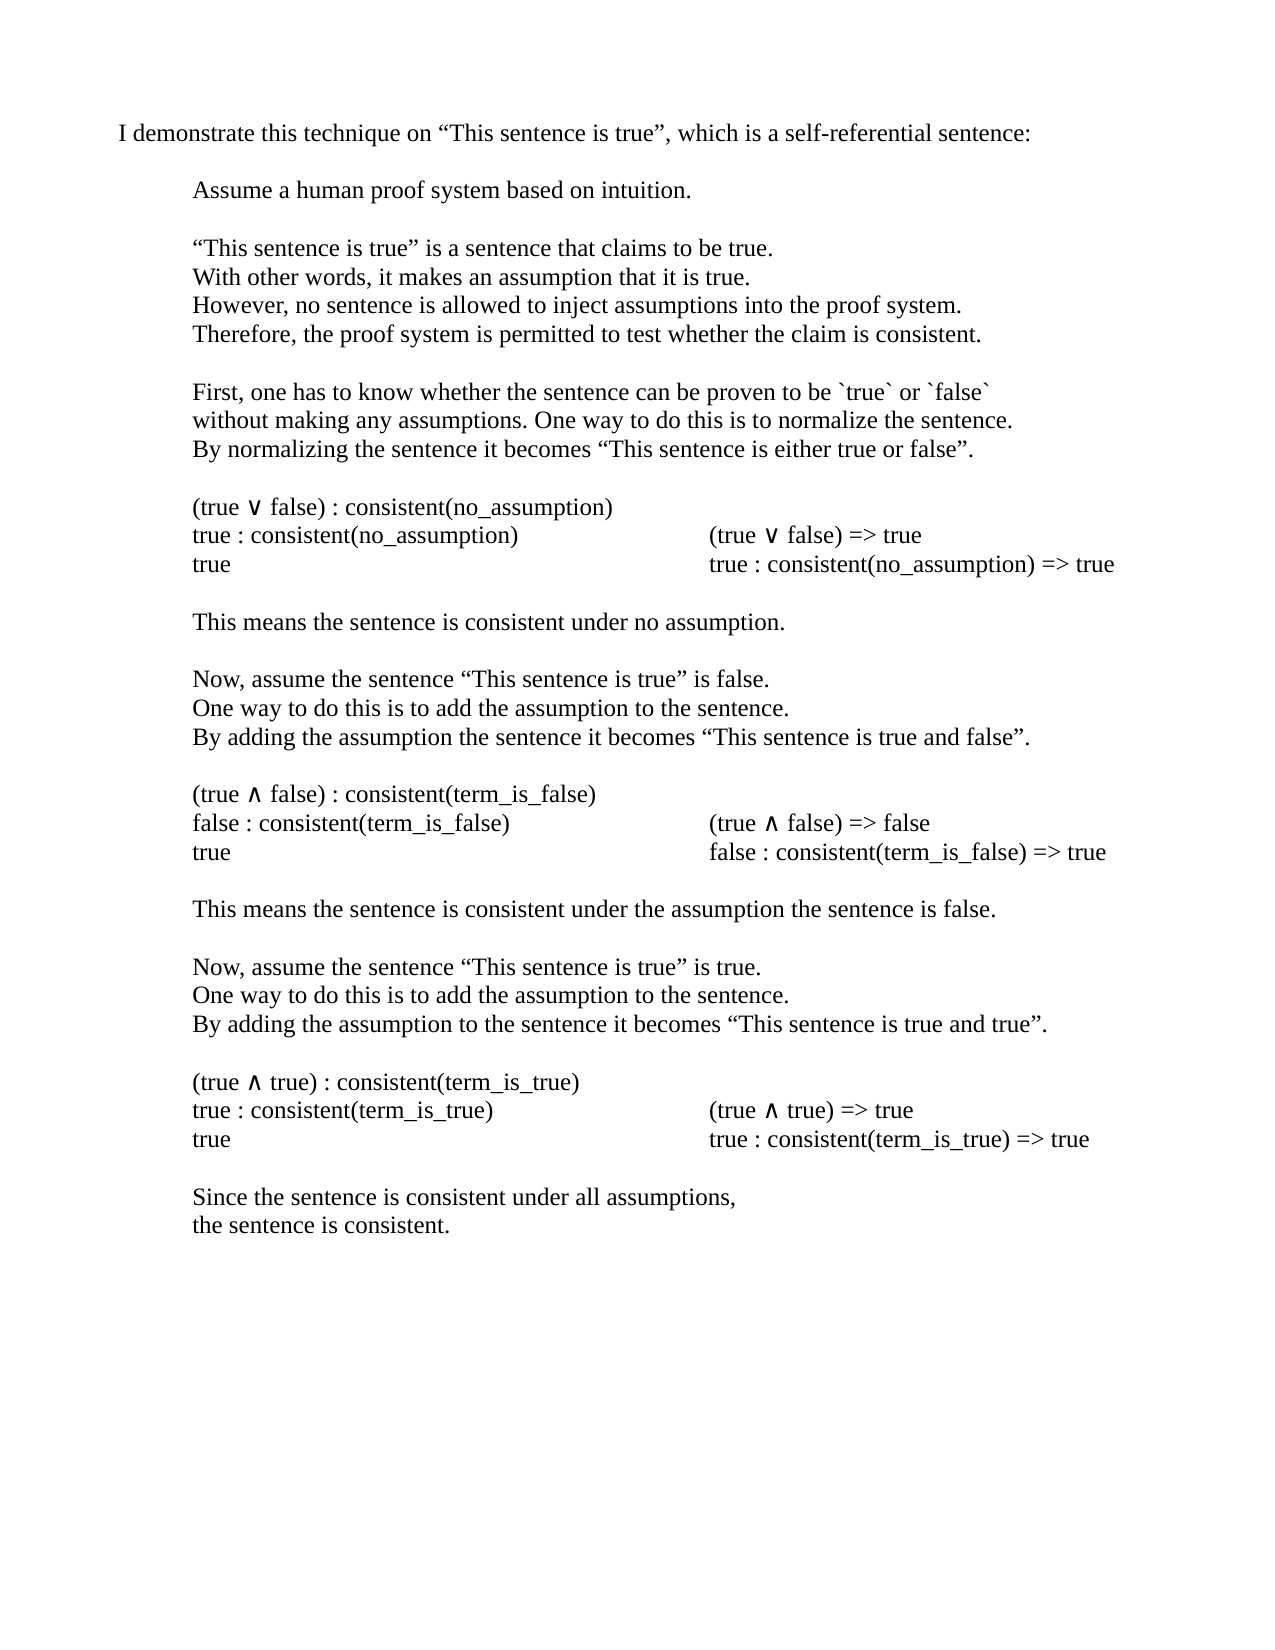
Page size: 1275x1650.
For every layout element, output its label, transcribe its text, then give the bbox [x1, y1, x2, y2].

text true : consistent(no_assumption) (true ∨ false) => true [118, 521, 1157, 549]
text true true : consistent(term_is_true) => true [118, 1124, 1157, 1153]
text the sentence is consistent. [118, 1211, 1157, 1239]
text true : consistent(term_is_true) (true ∧ true) => true [118, 1096, 1157, 1124]
text Since the sentence is consistent under all assumptions, [118, 1182, 1157, 1211]
text One way to do this is to add the assumption to the sentence. [118, 693, 1157, 722]
text false : consistent(term_is_false) (true ∧ false) => false [118, 808, 1157, 837]
text First, one has to know whether the sentence can be proven to be `true` or `false` [118, 377, 1157, 406]
text Now, assume the sentence “This sentence is true” is true. [118, 952, 1157, 981]
text This means the sentence is consistent under no assumption. [118, 607, 1157, 636]
text “This sentence is true” is a sentence that claims to be true. [118, 233, 1157, 262]
text By adding the assumption the sentence it becomes “This sentence is true and false”. [118, 722, 1157, 751]
text true false : consistent(term_is_false) => true [118, 837, 1157, 866]
text One way to do this is to add the assumption to the sentence. [118, 981, 1157, 1009]
text Assume a human proof system based on intuition. [118, 176, 1157, 204]
text With other words, it makes an assumption that it is true. [118, 262, 1157, 291]
text Therefore, the proof system is permitted to test whether the claim is consistent. [118, 319, 1157, 348]
text (true ∨ false) : consistent(no_assumption) [118, 492, 1157, 521]
text I demonstrate this technique on “This sentence is true”, which is a self-referential sentence: [118, 118, 1157, 147]
text true true : consistent(no_assumption) => true [118, 549, 1157, 578]
text (true ∧ true) : consistent(term_is_true) [118, 1067, 1157, 1096]
text Now, assume the sentence “This sentence is true” is false. [118, 664, 1157, 693]
text By adding the assumption to the sentence it becomes “This sentence is true and true”. [118, 1009, 1157, 1038]
text without making any assumptions. One way to do this is to normalize the sentence. [118, 406, 1157, 434]
text By normalizing the sentence it becomes “This sentence is either true or false”. [118, 434, 1157, 463]
text (true ∧ false) : consistent(term_is_false) [118, 779, 1157, 808]
text However, no sentence is allowed to inject assumptions into the proof system. [118, 291, 1157, 319]
text This means the sentence is consistent under the assumption the sentence is false. [118, 894, 1157, 923]
